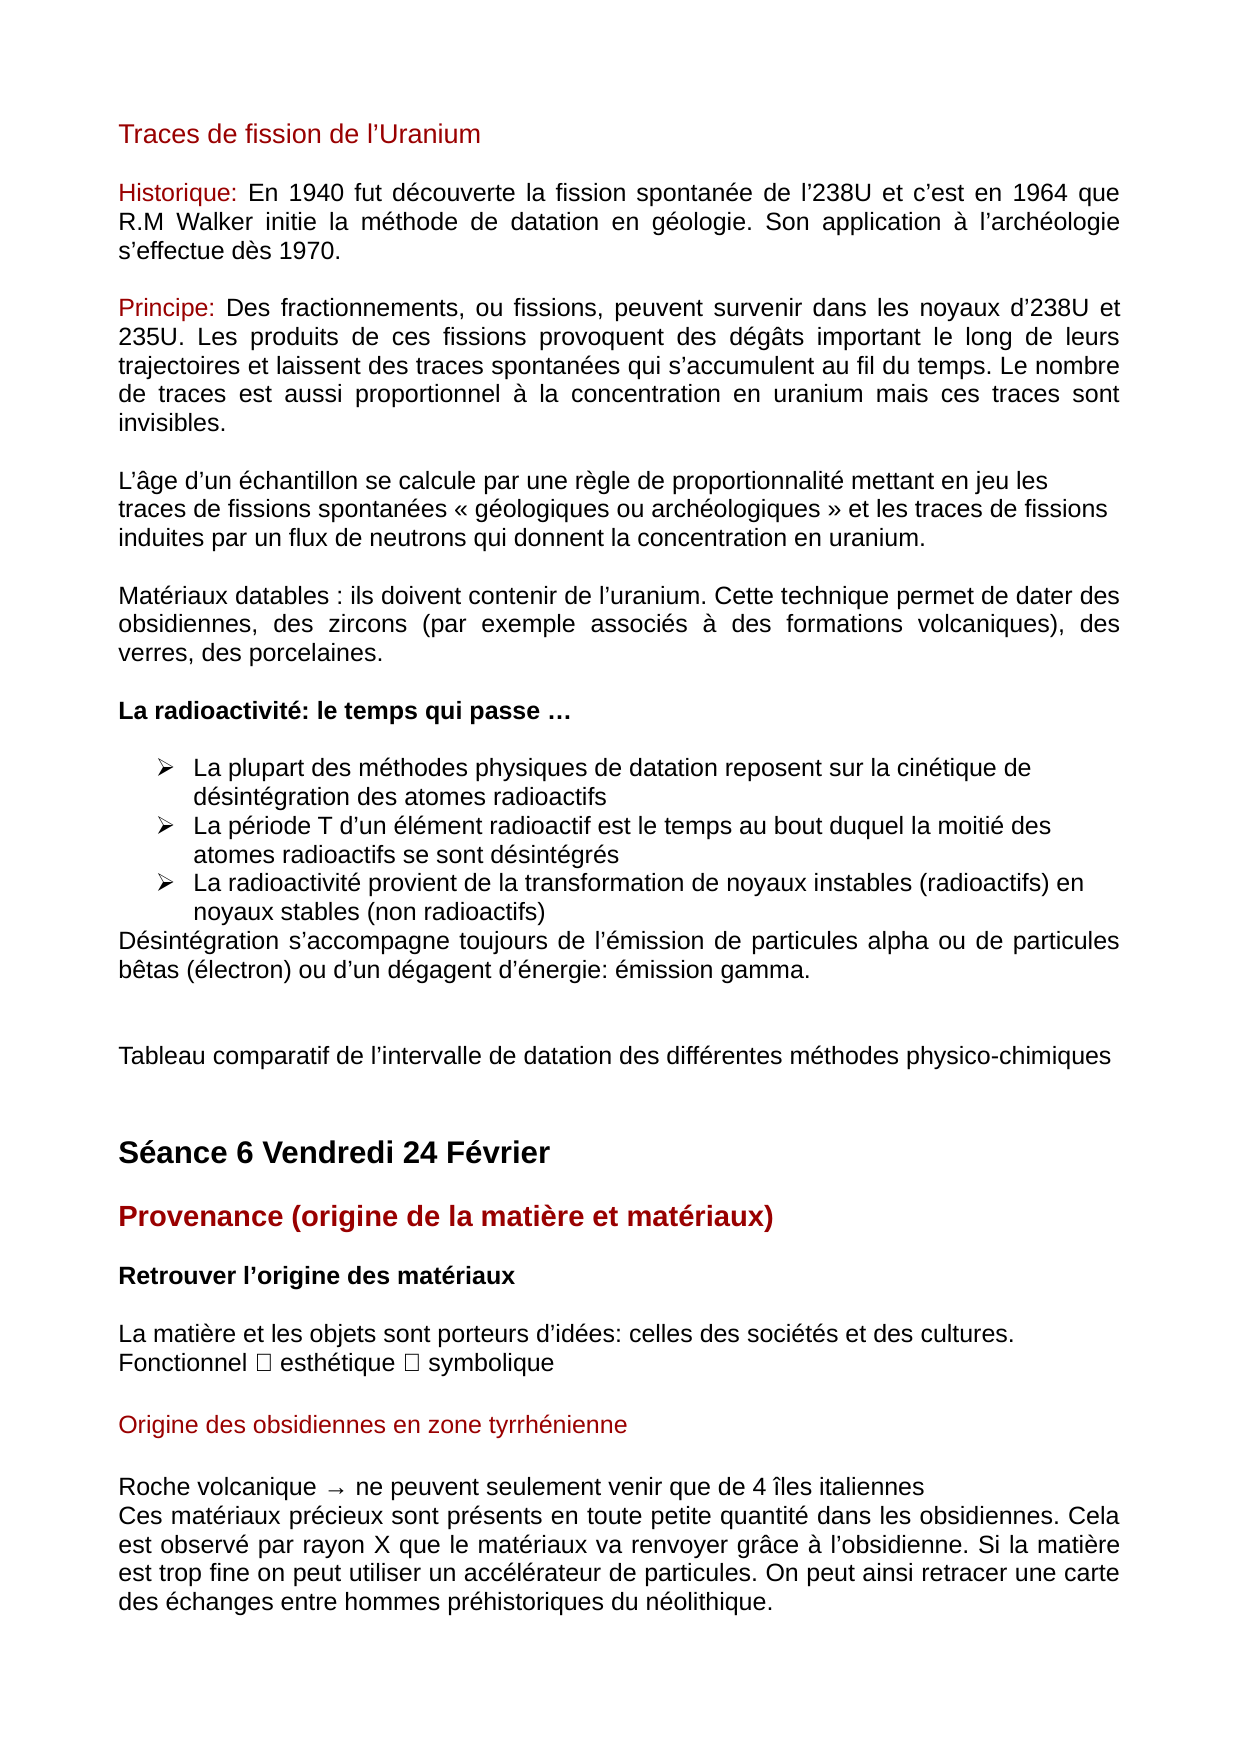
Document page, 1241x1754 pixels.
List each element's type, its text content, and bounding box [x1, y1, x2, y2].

text Désintégration s’accompagne toujours de l’émission de particules alpha ou de particules bêtas (électron) ou d’un dégagent d’énergie: émission gamma. [118, 926, 1122, 983]
list La plupart des méthodes physiques de datation reposent sur la cinétique de désintégration des atomes radioactifs [156, 753, 1122, 811]
text Matériaux datables : ils doivent contenir de l’uranium. Cette technique permet de dater des obsidiennes, des zircons (par exemple associés à des formations volcaniques), des verres, des porcelaines. [118, 581, 1122, 667]
list Traces de fission de l’Uranium [118, 118, 1122, 149]
list Origine des obsidiennes en zone tyrrhénienne [118, 1410, 1122, 1439]
text Fonctionnel  esthétique  symbolique [118, 1348, 1122, 1376]
list Séance 6 Vendredi 24 Février [118, 1134, 1122, 1170]
text L’âge d’un échantillon se calcule par une règle de proportionnalité mettant en jeu les traces de fissions spontanées « géologiques ou archéologiques » et les traces de fissions induites par un flux de neutrons qui donnent la concentration en uranium. [118, 466, 1122, 552]
list Ces matériaux précieux sont présents en toute petite quantité dans les obsidiennes. Cela est observé par rayon X que le matériaux va renvoyer grâce à l’obsidienne. Si la matière est trop fine on peut utiliser un accélérateur de particules. On peut ainsi retracer une carte des échanges entre hommes préhistoriques du néolithique. [118, 1501, 1122, 1616]
list Principe: Des fractionnements, ou fissions, peuvent survenir dans les noyaux d’238U et 235U. Les produits de ces fissions provoquent des dégâts important le long de leurs trajectoires et laissent des traces spontanées qui s’accumulent au fil du temps. Le nombre de traces est aussi proportionnel à la concentration en uranium mais ces traces sont invisibles. [118, 293, 1122, 437]
list La période T d’un élément radioactif est le temps au bout duquel la moitié des atomes radioactifs se sont désintégrés [156, 811, 1122, 868]
list Historique: En 1940 fut découverte la fission spontanée de l’238U et c’est en 1964 que R.M Walker initie la méthode de datation en géologie. Son application à l’archéologie s’effectue dès 1970. [118, 178, 1122, 264]
list Roche volcanique → ne peuvent seulement venir que de 4 îles italiennes [118, 1472, 1122, 1501]
list Tableau comparatif de l’intervalle de datation des différentes méthodes physico-chimiques [118, 1041, 1122, 1070]
text La matière et les objets sont porteurs d’idées: celles des sociétés et des cultures. [118, 1319, 1122, 1348]
text Retrouver l’origine des matériaux [118, 1261, 1122, 1290]
list La radioactivité provient de la transformation de noyaux instables (radioactifs) en noyaux stables (non radioactifs) [156, 868, 1122, 926]
text La radioactivité: le temps qui passe … [118, 696, 1122, 724]
list Provenance (origine de la matière et matériaux) [118, 1199, 1122, 1233]
